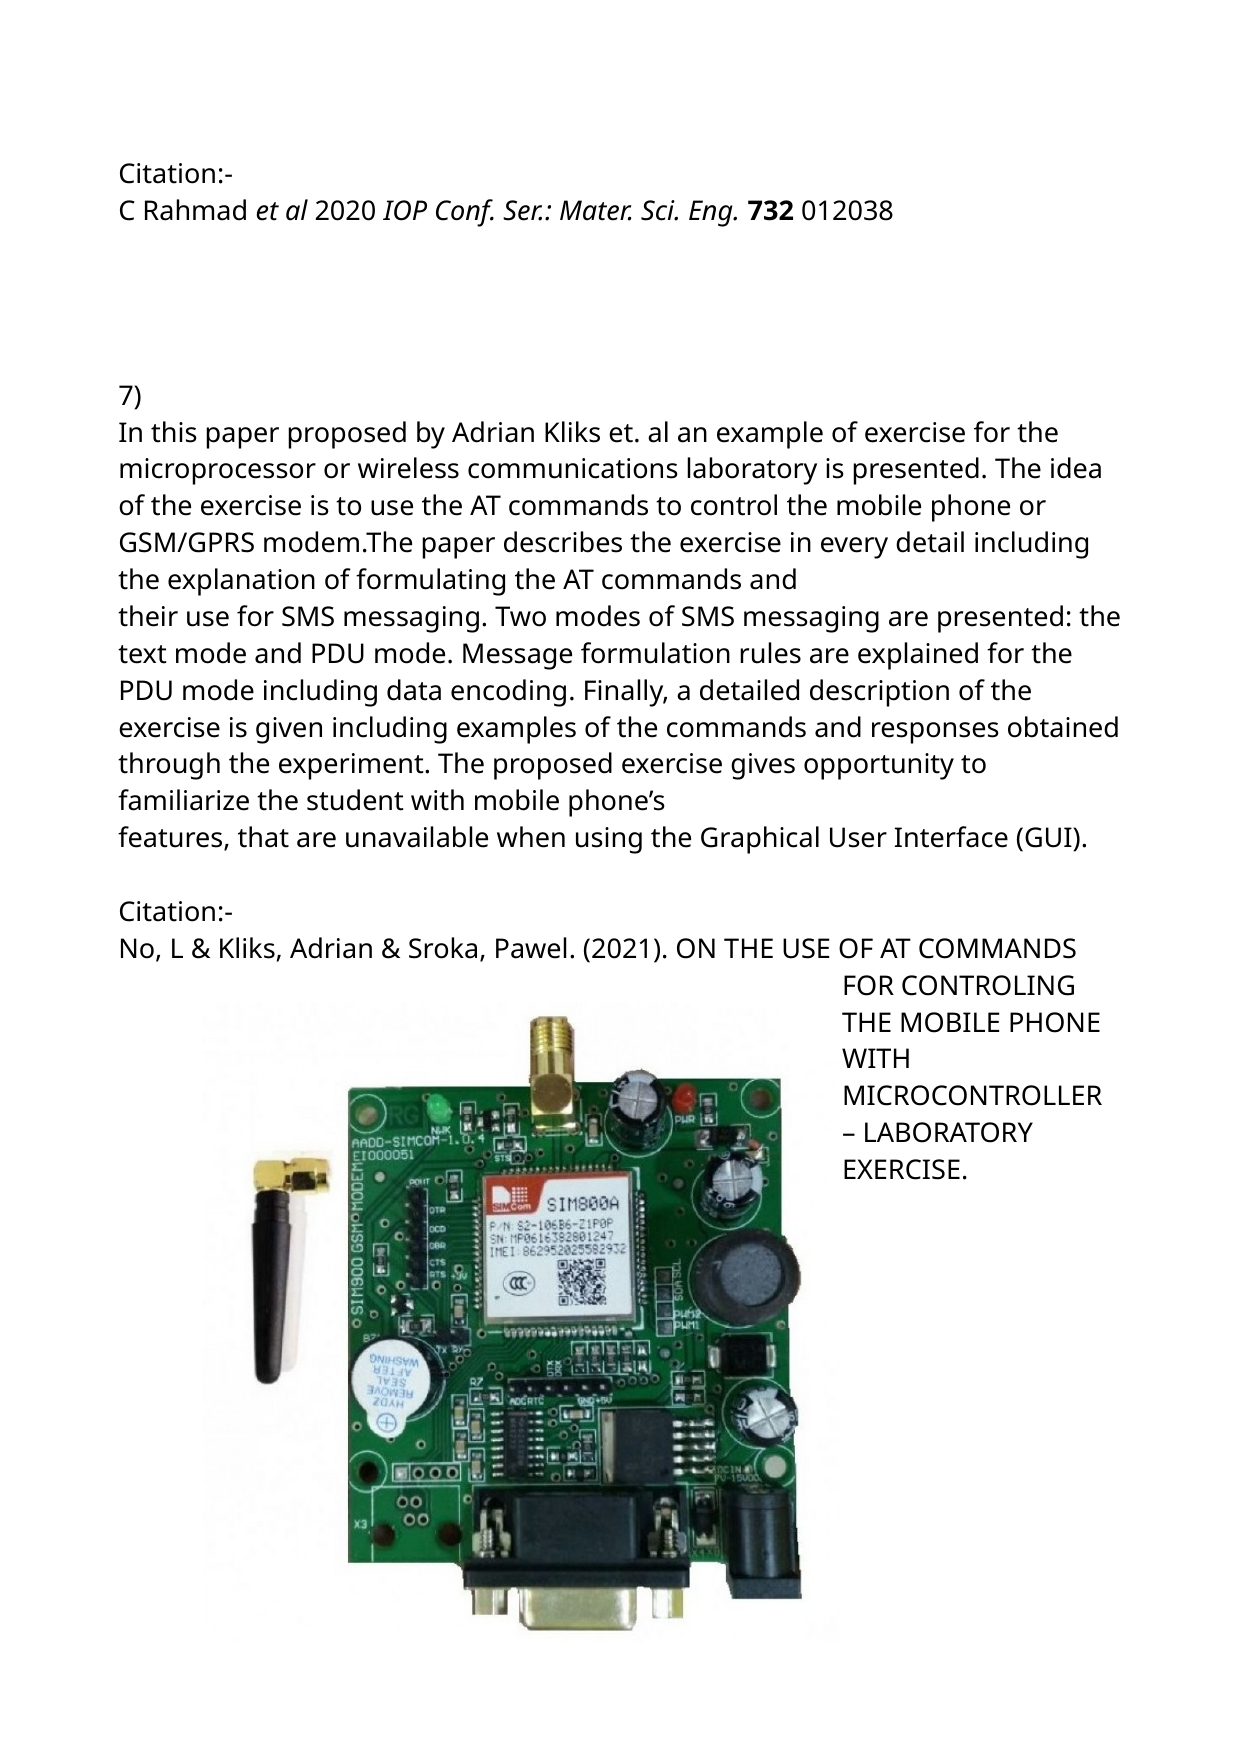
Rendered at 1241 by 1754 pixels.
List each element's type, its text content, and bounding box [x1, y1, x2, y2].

text their use for SMS messaging. Two modes of SMS messaging are presented: the text mode and PDU mode. Message formulation rules are explained for the PDU mode including data encoding. Finally, a detailed description of the exercise is given including examples of the commands and responses obtained through the experiment. The proposed exercise gives opportunity to familiarize the student with mobile phone’s [118, 597, 1122, 819]
text 7) [118, 376, 1122, 413]
text Citation:- [118, 155, 1122, 192]
picture [201, 1002, 842, 1643]
text Citation:- [118, 892, 1122, 929]
text In this paper proposed by Adrian Kliks et. al an example of exercise for the microprocessor or wireless communications laboratory is presented. The idea of the exercise is to use the AT commands to control the mobile phone or GSM/GPRS modem.The paper describes the exercise in every detail including the explanation of formulating the AT commands and [118, 413, 1122, 597]
text No, L & Kliks, Adrian & Sroka, Pawel. (2021). ON THE USE OF AT COMMANDS FOR CONTROLING THE MOBILE PHONE WITH MICROCONTROLLER – LABORATORY EXERCISE. [118, 929, 1122, 1187]
text C Rahmad et al 2020 IOP Conf. Ser.: Mater. Sci. Eng. 732 012038 [118, 192, 1122, 229]
text features, that are unavailable when using the Graphical User Interface (GUI). [118, 819, 1122, 856]
